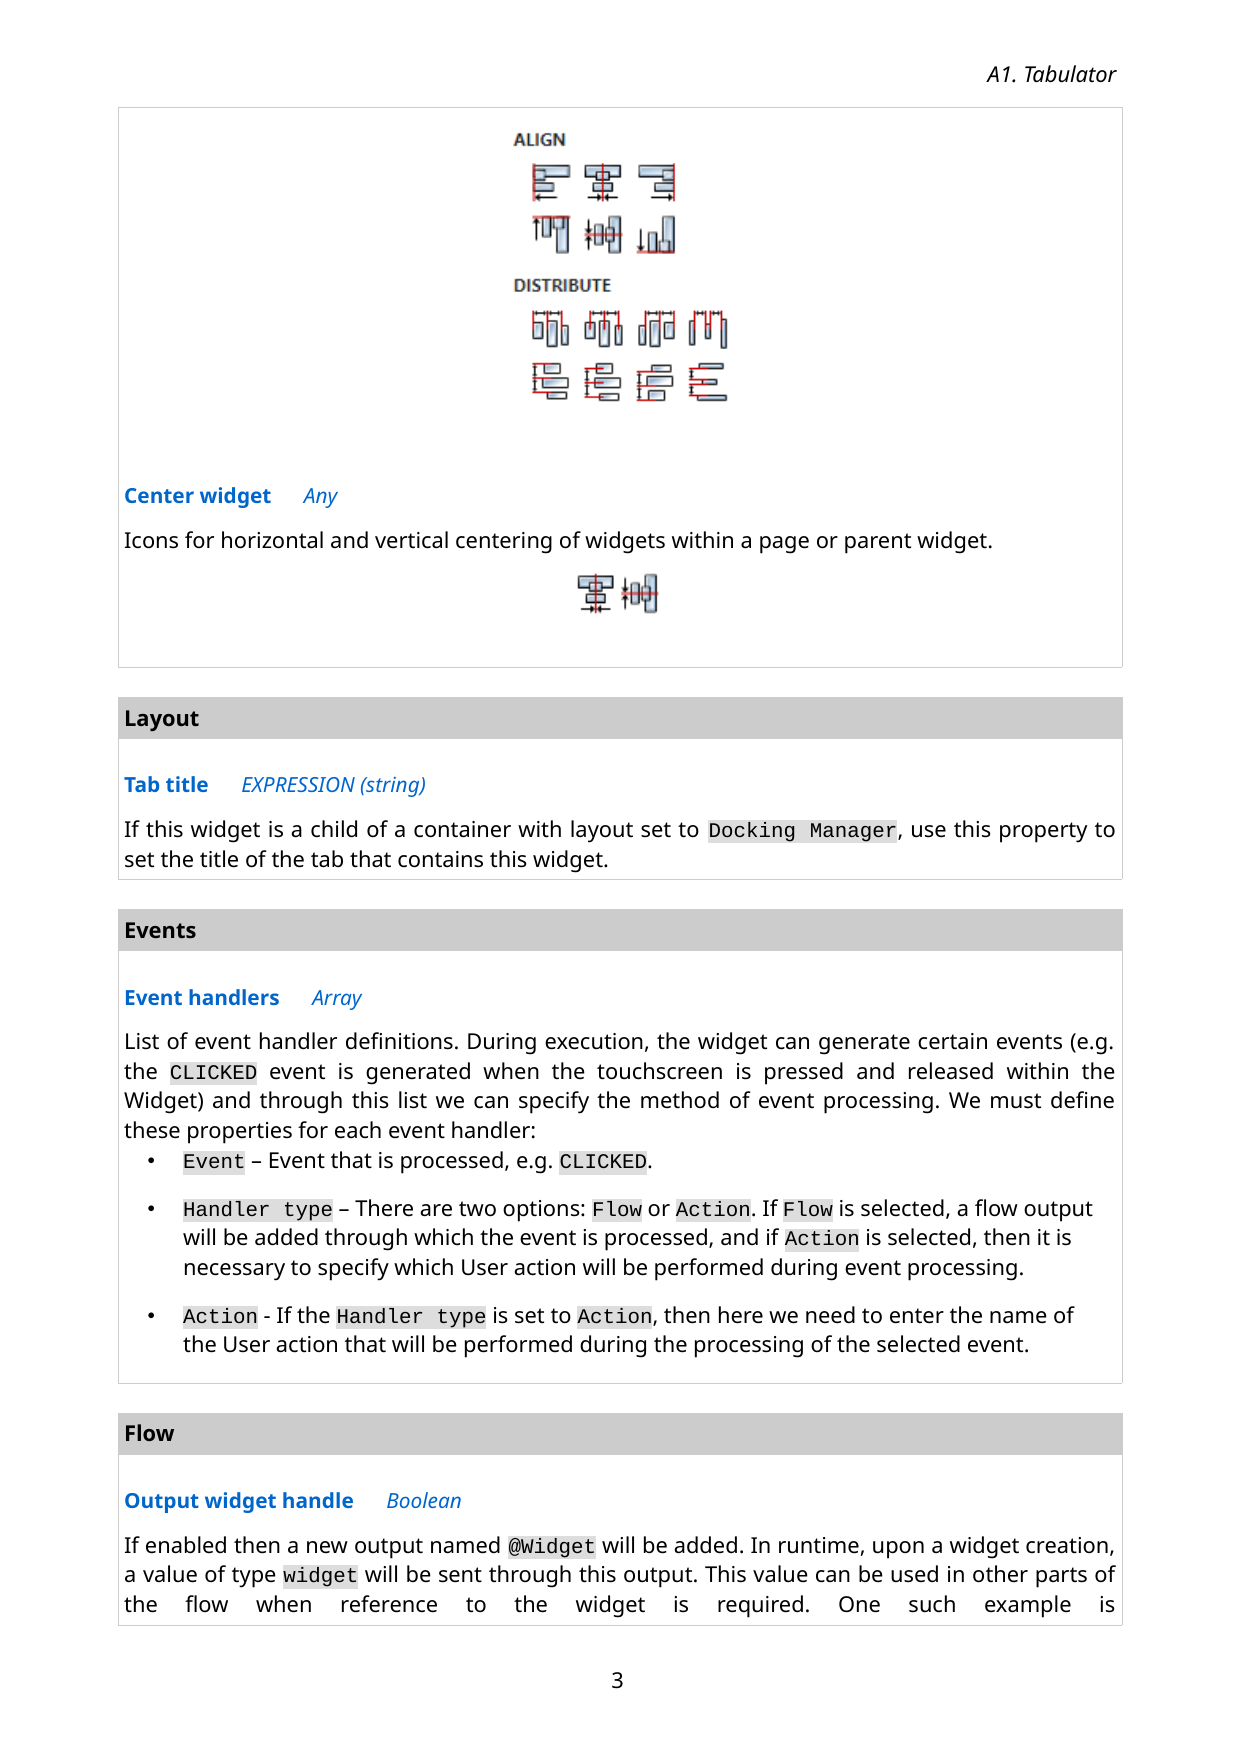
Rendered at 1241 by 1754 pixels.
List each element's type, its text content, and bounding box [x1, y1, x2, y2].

table_cell Output widget handle Boolean If enabled then a new output named @Widget will be added. In runtime, upon a widget creation, a value of type widget will be sent through this output. This value can be used in other parts of the flow when reference to the widget is required. One such example is [119, 1455, 1122, 1625]
picture [572, 566, 668, 620]
table_header Events [119, 910, 1122, 950]
table_cell Center widget Any Icons for horizontal and vertical centering of widgets within a page or parent widget. [119, 414, 1122, 619]
table_header Layout [119, 698, 1122, 738]
table_cell Event handlers Array List of event handler definitions. During execution, the widget can generate certain events (e.g. the CLICKED event is generated when the touchscreen is pressed and released within the Widget) and through this list we can specify the method of event processing. We must define these properties for each event handler: Event – Event that is processed, e.g. CLICKED. Handler type – There are two options: Flow or Action. If Flow is selected, a flow output will be added through which the event is processed, and if Action is selected, then it is necessary to specify which User action will be performed during event processing. Action - If the Handler type is set to Action, then here we need to enter the name of the User action that will be performed during the processing of the selected event. [119, 951, 1122, 1383]
table_header Flow [119, 1414, 1122, 1454]
table_cell [119, 108, 1122, 413]
picture [490, 124, 750, 414]
table_cell Tab title EXPRESSION (string) If this widget is a child of a container with layout set to Docking Manager, use this property to set the title of the tab that contains this widget. [119, 739, 1122, 879]
